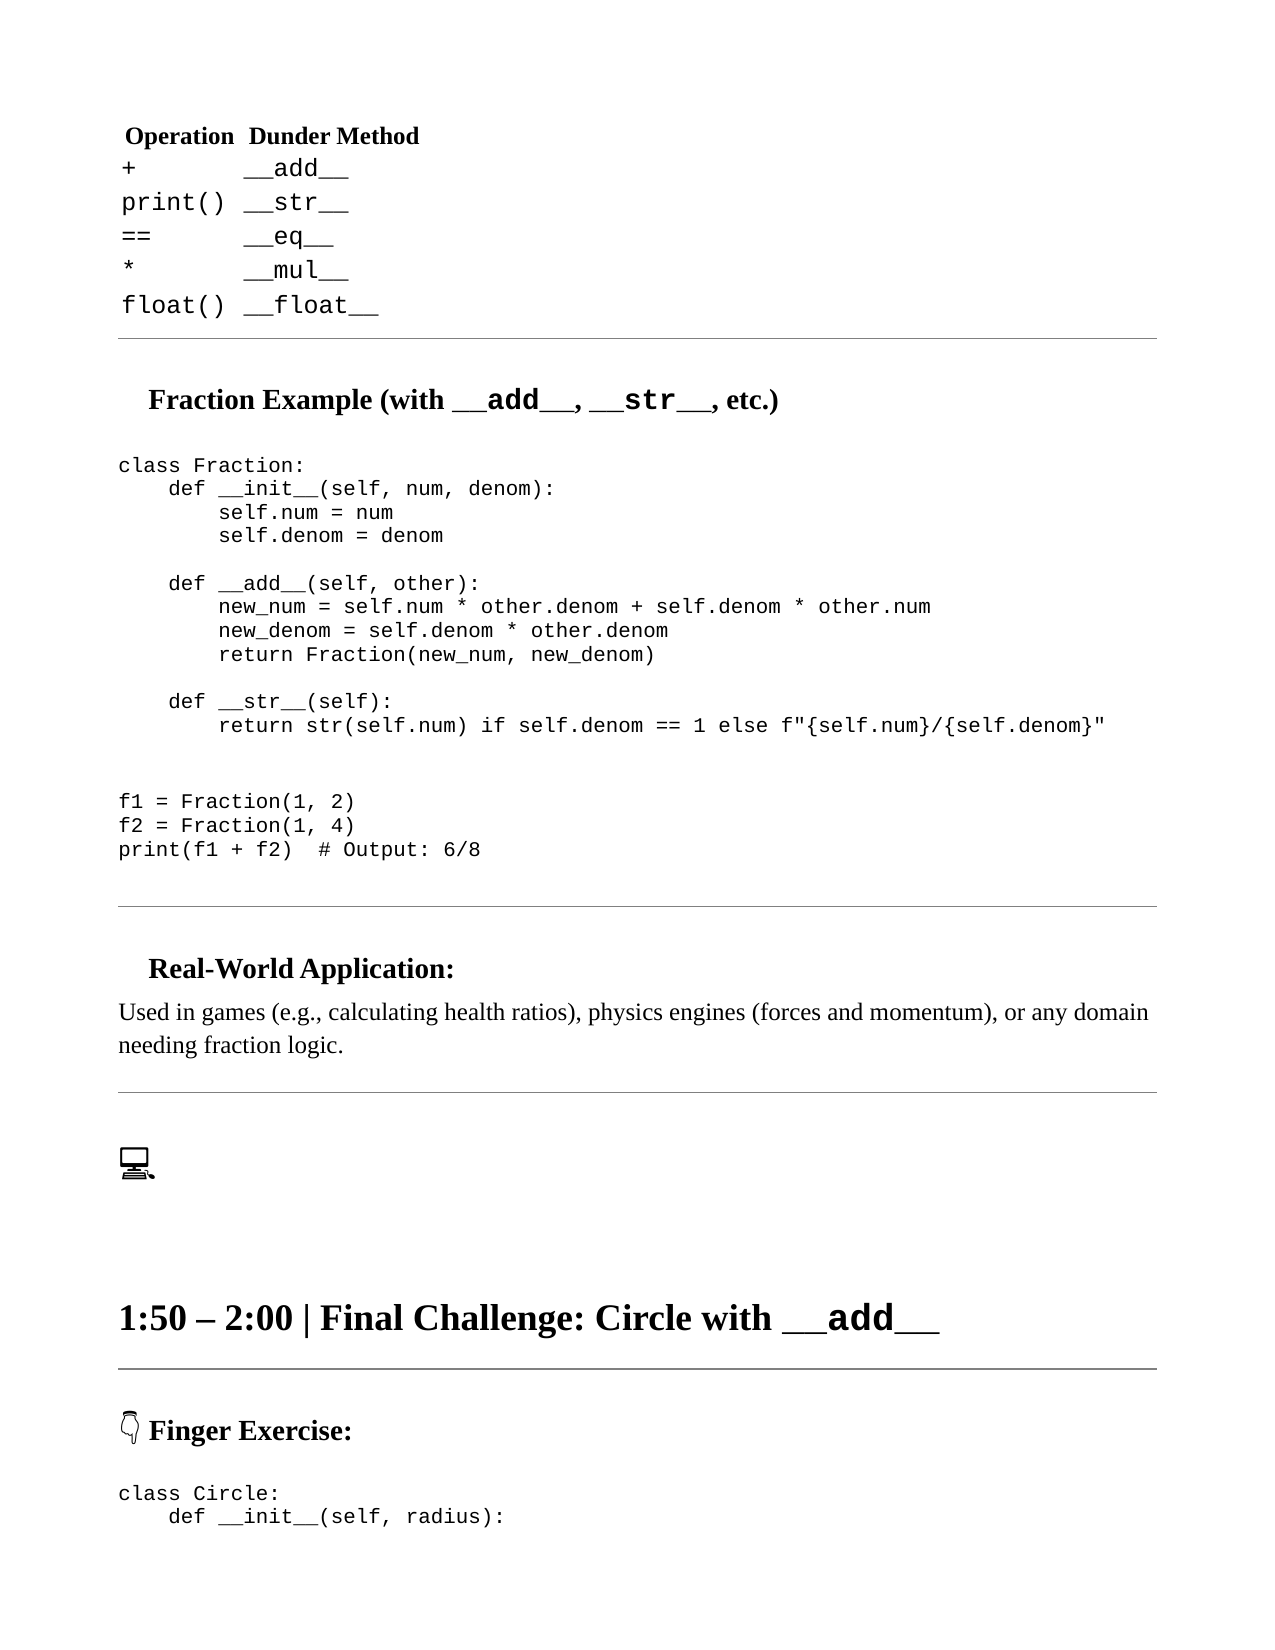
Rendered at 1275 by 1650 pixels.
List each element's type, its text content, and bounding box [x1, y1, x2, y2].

text class Fraction: [118, 454, 1157, 478]
subtitle 💡 Real-World Application: [118, 951, 1157, 984]
text self.num = num [118, 502, 1157, 526]
text print(f1 + f2) # Output: 6/8 [118, 839, 1157, 862]
table_cell * [118, 255, 240, 289]
subtitle 💻 [118, 1142, 1157, 1186]
text return str(self.num) if self.denom == 1 else f"{self.num}/{self.denom}" [118, 715, 1157, 738]
table_cell __str__ [240, 187, 428, 221]
table_header Dunder Method [240, 118, 428, 153]
subtitle 👇 Finger Exercise: [118, 1413, 1157, 1447]
table_cell float() [118, 289, 240, 323]
text def __str__(self): [118, 691, 1157, 715]
text new_num = self.num * other.denom + self.denom * other.num [118, 596, 1157, 620]
table_cell + [118, 153, 240, 187]
text def __init__(self, num, denom): [118, 478, 1157, 502]
table_cell == [118, 221, 240, 255]
text Used in games (e.g., calculating health ratios), physics engines (forces and momentum), or any domain needing fraction logic. [118, 997, 1157, 1058]
text def __add__(self, other): [118, 573, 1157, 596]
subtitle 🧪 Fraction Example (with __add__, __str__, etc.) [118, 382, 1157, 418]
table_cell print() [118, 187, 240, 221]
table_header Operation [118, 118, 240, 153]
table_cell __add__ [240, 153, 428, 187]
text f1 = Fraction(1, 2) [118, 791, 1157, 815]
text return Fraction(new_num, new_denom) [118, 644, 1157, 667]
text f2 = Fraction(1, 4) [118, 815, 1157, 839]
text class Circle: [118, 1483, 1157, 1506]
table_cell __eq__ [240, 221, 428, 255]
text new_denom = self.denom * other.denom [118, 620, 1157, 644]
subtitle 1:50 – 2:00 | Final Challenge: Circle with __add__ [118, 1295, 1157, 1342]
text self.denom = denom [118, 526, 1157, 549]
text def __init__(self, radius): [118, 1506, 1157, 1530]
table_cell __float__ [240, 289, 428, 323]
table_cell __mul__ [240, 255, 428, 289]
